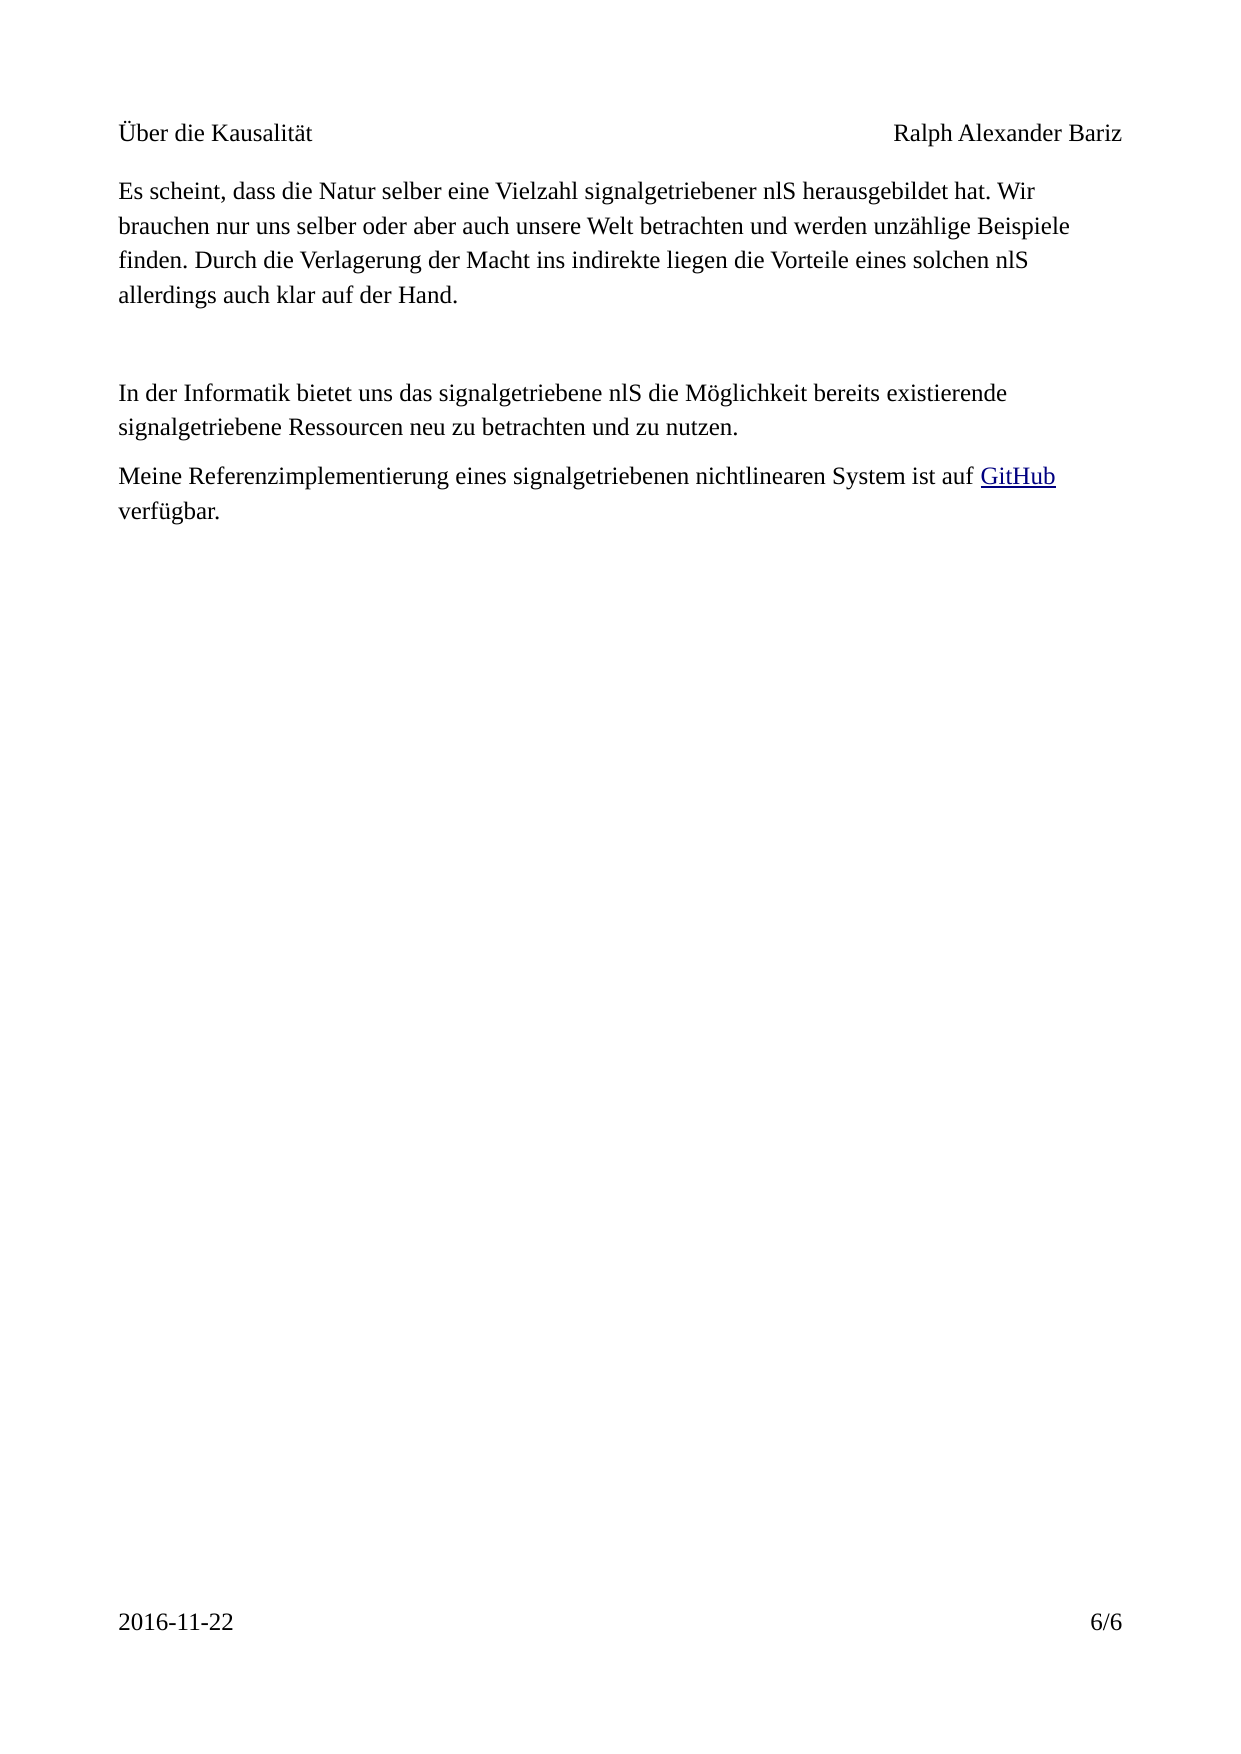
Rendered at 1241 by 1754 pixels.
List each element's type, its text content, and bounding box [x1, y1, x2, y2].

text Meine Referenzimplementierung eines signalgetriebenen nichtlinearen System ist auf GitHub verfügbar. [118, 461, 1122, 525]
text Es scheint, dass die Natur selber eine Vielzahl signalgetriebener nlS herausgebildet hat. Wir brauchen nur uns selber oder aber auch unsere Welt betrachten und werden unzählige Beispiele finden. Durch die Verlagerung der Macht ins indirekte liegen die Vorteile eines solchen nlS allerdings auch klar auf der Hand. [118, 176, 1122, 308]
text In der Informatik bietet uns das signalgetriebene nlS die Möglichkeit bereits existierende signalgetriebene Ressourcen neu zu betrachten und zu nutzen. [118, 378, 1122, 441]
